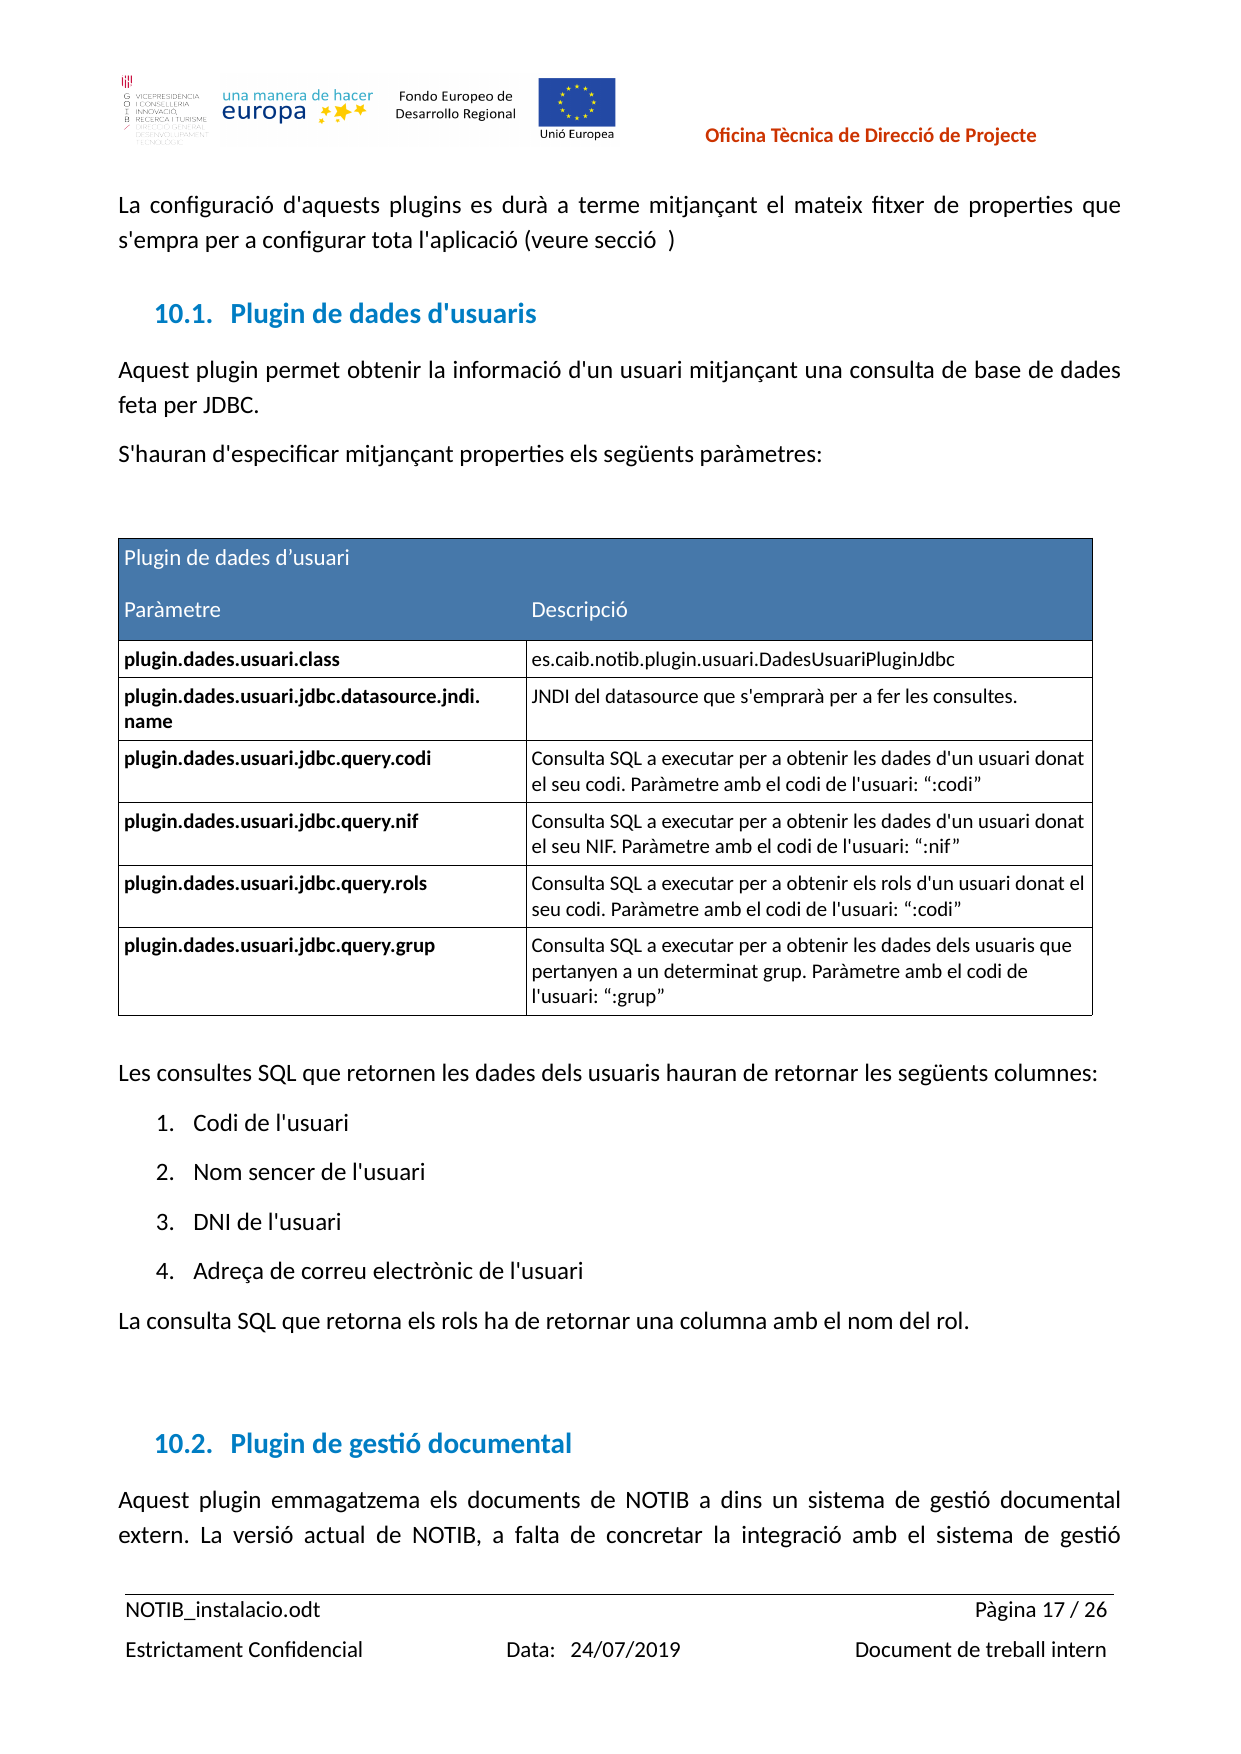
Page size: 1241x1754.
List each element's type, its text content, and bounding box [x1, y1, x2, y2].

text Aquest plugin permet obtenir la informació d'un usuari mitjançant una consulta de base de dades feta per JDBC. [118, 354, 1122, 419]
table_cell plugin.dades.usuari.jdbc.query.codi [119, 741, 526, 802]
text Les consultes SQL que retornen les dades dels usuaris hauran de retornar les següents columnes: [118, 1057, 1122, 1088]
list Codi de l'usuari [156, 1107, 1122, 1137]
table_cell es.caib.notib.plugin.usuari.DadesUsuariPluginJdbc [527, 641, 1092, 677]
table_cell Consulta SQL a executar per a obtenir les dades dels usuaris que pertanyen a un determinat grup. Paràmetre amb el codi de l'usuari: “:grup” [527, 928, 1092, 1015]
table_cell Consulta SQL a executar per a obtenir els rols d'un usuari donat el seu codi. Paràmetre amb el codi de l'usuari: “:codi” [527, 866, 1092, 927]
table_cell JNDI del datasource que s'emprarà per a fer les consultes. [527, 678, 1092, 740]
text La consulta SQL que retorna els rols ha de retornar una columna amb el nom del rol. [118, 1305, 1122, 1336]
text Aquest plugin emmagatzema els documents de NOTIB a dins un sistema de gestió documental extern. La versió actual de NOTIB, a falta de concretar la integració amb el sistema de gestió [118, 1484, 1122, 1549]
picture [118, 73, 213, 147]
table_cell plugin.dades.usuari.class [119, 641, 526, 677]
table_cell Consulta SQL a executar per a obtenir les dades d'un usuari donat el seu codi. Paràmetre amb el codi de l'usuari: “:codi” [527, 741, 1092, 802]
list DNI de l'usuari [156, 1206, 1122, 1236]
text S'hauran d'especificar mitjançant properties els següents paràmetres: [118, 438, 1122, 469]
subtitle Plugin de gestió documental [153, 1425, 1122, 1460]
table_cell plugin.dades.usuari.jdbc.query.rols [119, 866, 526, 927]
table_cell plugin.dades.usuari.jdbc.datasource.jndi. name [119, 678, 526, 740]
picture [219, 73, 621, 147]
table_cell Paràmetre [119, 589, 526, 640]
subtitle Plugin de dades d'usuaris [153, 295, 1122, 330]
text La configuració d'aquests plugins es durà a terme mitjançant el mateix fitxer de properties que s'empra per a configurar tota l'aplicació (veure secció ) [118, 189, 1122, 255]
table_header Plugin de dades d’usuari [119, 539, 1092, 589]
table_cell plugin.dades.usuari.jdbc.query.nif [119, 803, 526, 864]
list Adreça de correu electrònic de l'usuari [156, 1255, 1122, 1286]
list Nom sencer de l'usuari [156, 1156, 1122, 1187]
table_cell Descripció [526, 589, 1092, 640]
table_cell Consulta SQL a executar per a obtenir les dades d'un usuari donat el seu NIF. Paràmetre amb el codi de l'usuari: “:nif” [527, 803, 1092, 864]
table_cell plugin.dades.usuari.jdbc.query.grup [119, 928, 526, 1015]
